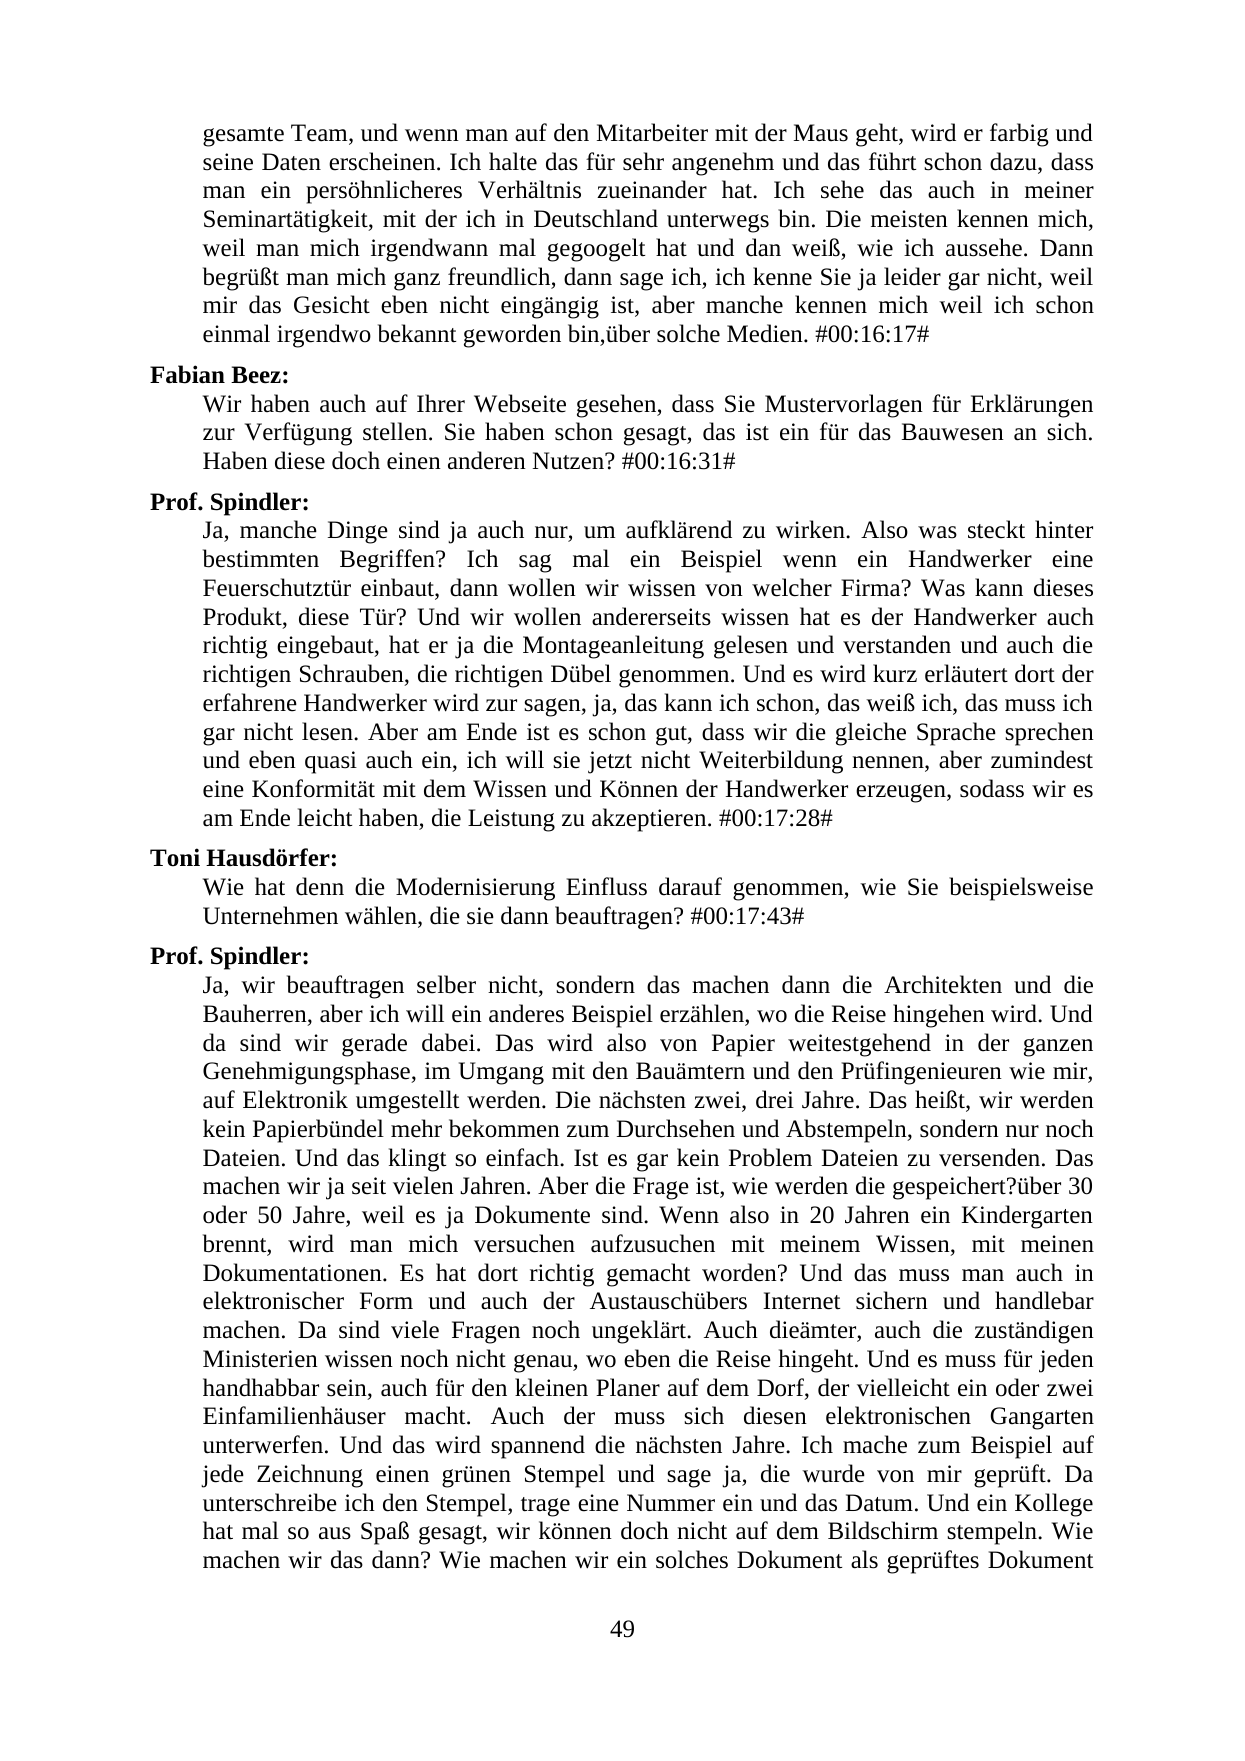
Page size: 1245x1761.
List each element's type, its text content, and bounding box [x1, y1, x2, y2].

subtitle Prof. Spindler: [150, 487, 1095, 515]
subtitle Toni Hausdörfer: [150, 843, 1095, 872]
list Ja, manche Dinge sind ja auch nur, um aufklärend zu wirken. Also was steckt hinter bestimmten Begriffen? Ich sag mal ein Beispiel wenn ein Handwerker eine Feuerschutztür einbaut, dann wollen wir wissen von welcher Firma? Was kann dieses Produkt, diese Tür? Und wir wollen andererseits wissen hat es der Handwerker auch richtig eingebaut, hat er ja die Montageanleitung gelesen und verstanden und auch die richtigen Schrauben, die richtigen Dübel genommen. Und es wird kurz erläutert dort der erfahrene Handwerker wird zur sagen, ja, das kann ich schon, das weiß ich, das muss ich gar nicht lesen. Aber am Ende ist es schon gut, dass wir die gleiche Sprache sprechen und eben quasi auch ein, ich will sie jetzt nicht Weiterbildung nennen, aber zumindest eine Konformität mit dem Wissen und Können der Handwerker erzeugen, sodass wir es am Ende leicht haben, die Leistung zu akzeptieren. #00:17:28# [202, 515, 1095, 832]
subtitle Prof. Spindler: [150, 941, 1095, 970]
list Ja, wir beauftragen selber nicht, sondern das machen dann die Architekten und die Bauherren, aber ich will ein anderes Beispiel erzählen, wo die Reise hingehen wird. Und da sind wir gerade dabei. Das wird also von Papier weitestgehend in der ganzen Genehmigungsphase, im Umgang mit den Bauämtern und den Prüfingenieuren wie mir, auf Elektronik umgestellt werden. Die nächsten zwei, drei Jahre. Das heißt, wir werden kein Papierbündel mehr bekommen zum Durchsehen und Abstempeln, sondern nur noch Dateien. Und das klingt so einfach. Ist es gar kein Problem Dateien zu versenden. Das machen wir ja seit vielen Jahren. Aber die Frage ist, wie werden die gespeichert?über 30 oder 50 Jahre, weil es ja Dokumente sind. Wenn also in 20 Jahren ein Kindergarten brennt, wird man mich versuchen aufzusuchen mit meinem Wissen, mit meinen Dokumentationen. Es hat dort richtig gemacht worden? Und das muss man auch in elektronischer Form und auch der Austauschübers Internet sichern und handlebar machen. Da sind viele Fragen noch ungeklärt. Auch dieämter, auch die zuständigen Ministerien wissen noch nicht genau, wo eben die Reise hingeht. Und es muss für jeden handhabbar sein, auch für den kleinen Planer auf dem Dorf, der vielleicht ein oder zwei Einfamilienhäuser macht. Auch der muss sich diesen elektronischen Gangarten unterwerfen. Und das wird spannend die nächsten Jahre. Ich mache zum Beispiel auf jede Zeichnung einen grünen Stempel und sage ja, die wurde von mir geprüft. Da unterschreibe ich den Stempel, trage eine Nummer ein und das Datum. Und ein Kollege hat mal so aus Spaß gesagt, wir können doch nicht auf dem Bildschirm stempeln. Wie machen wir das dann? Wie machen wir ein solches Dokument als geprüftes Dokument [202, 970, 1095, 1574]
list Wie hat denn die Modernisierung Einfluss darauf genommen, wie Sie beispielsweise Unternehmen wählen, die sie dann beauftragen? #00:17:43# [202, 872, 1095, 930]
list gesamte Team, und wenn man auf den Mitarbeiter mit der Maus geht, wird er farbig und seine Daten erscheinen. Ich halte das für sehr angenehm und das führt schon dazu, dass man ein persöhnlicheres Verhältnis zueinander hat. Ich sehe das auch in meiner Seminartätigkeit, mit der ich in Deutschland unterwegs bin. Die meisten kennen mich, weil man mich irgendwann mal gegoogelt hat und dan weiß, wie ich aussehe. Dann begrüßt man mich ganz freundlich, dann sage ich, ich kenne Sie ja leider gar nicht, weil mir das Gesicht eben nicht eingängig ist, aber manche kennen mich weil ich schon einmal irgendwo bekannt geworden bin,über solche Medien. #00:16:17# [202, 118, 1095, 348]
list Wir haben auch auf Ihrer Webseite gesehen, dass Sie Mustervorlagen für Erklärungen zur Verfügung stellen. Sie haben schon gesagt, das ist ein für das Bauwesen an sich. Haben diese doch einen anderen Nutzen? #00:16:31# [202, 389, 1095, 475]
subtitle Fabian Beez: [150, 360, 1095, 389]
